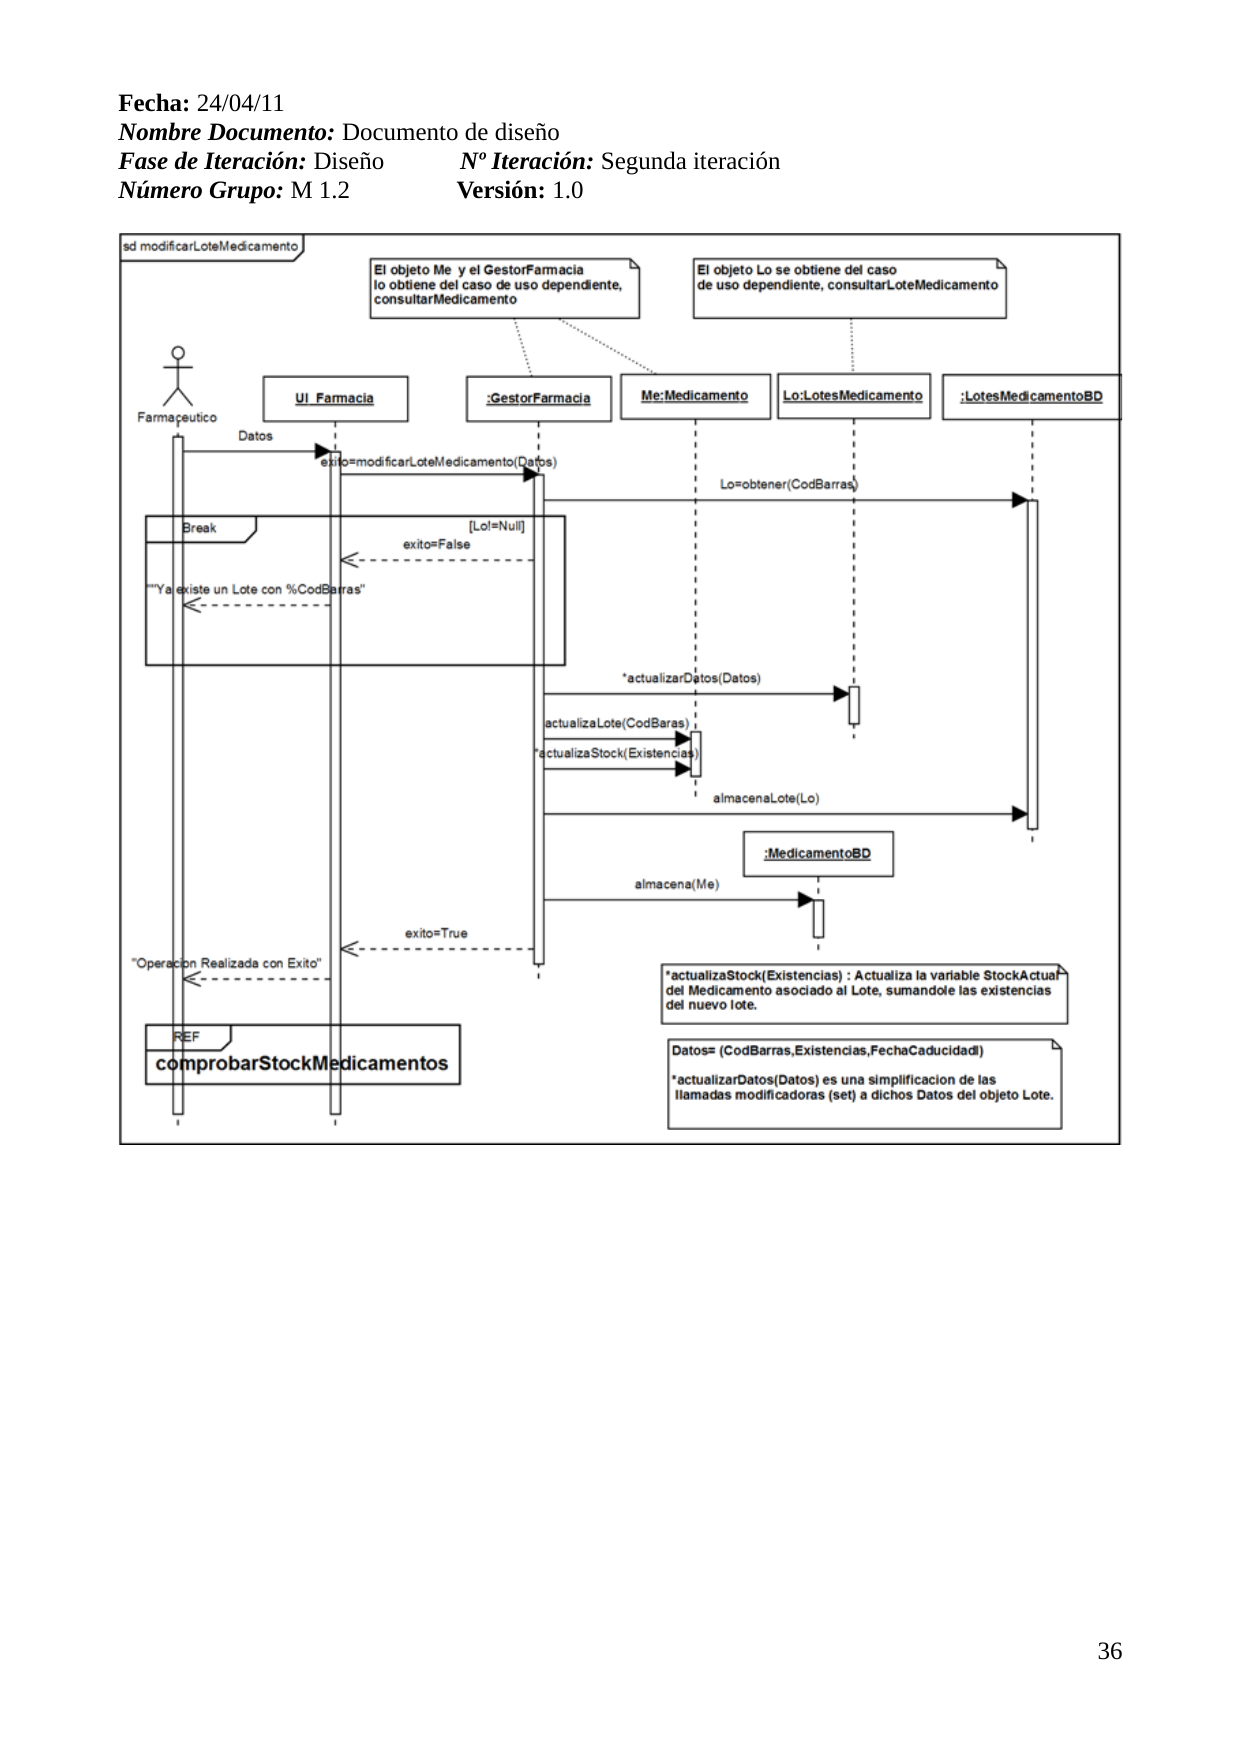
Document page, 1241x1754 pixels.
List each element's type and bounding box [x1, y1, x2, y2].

picture [118, 233, 1123, 1145]
